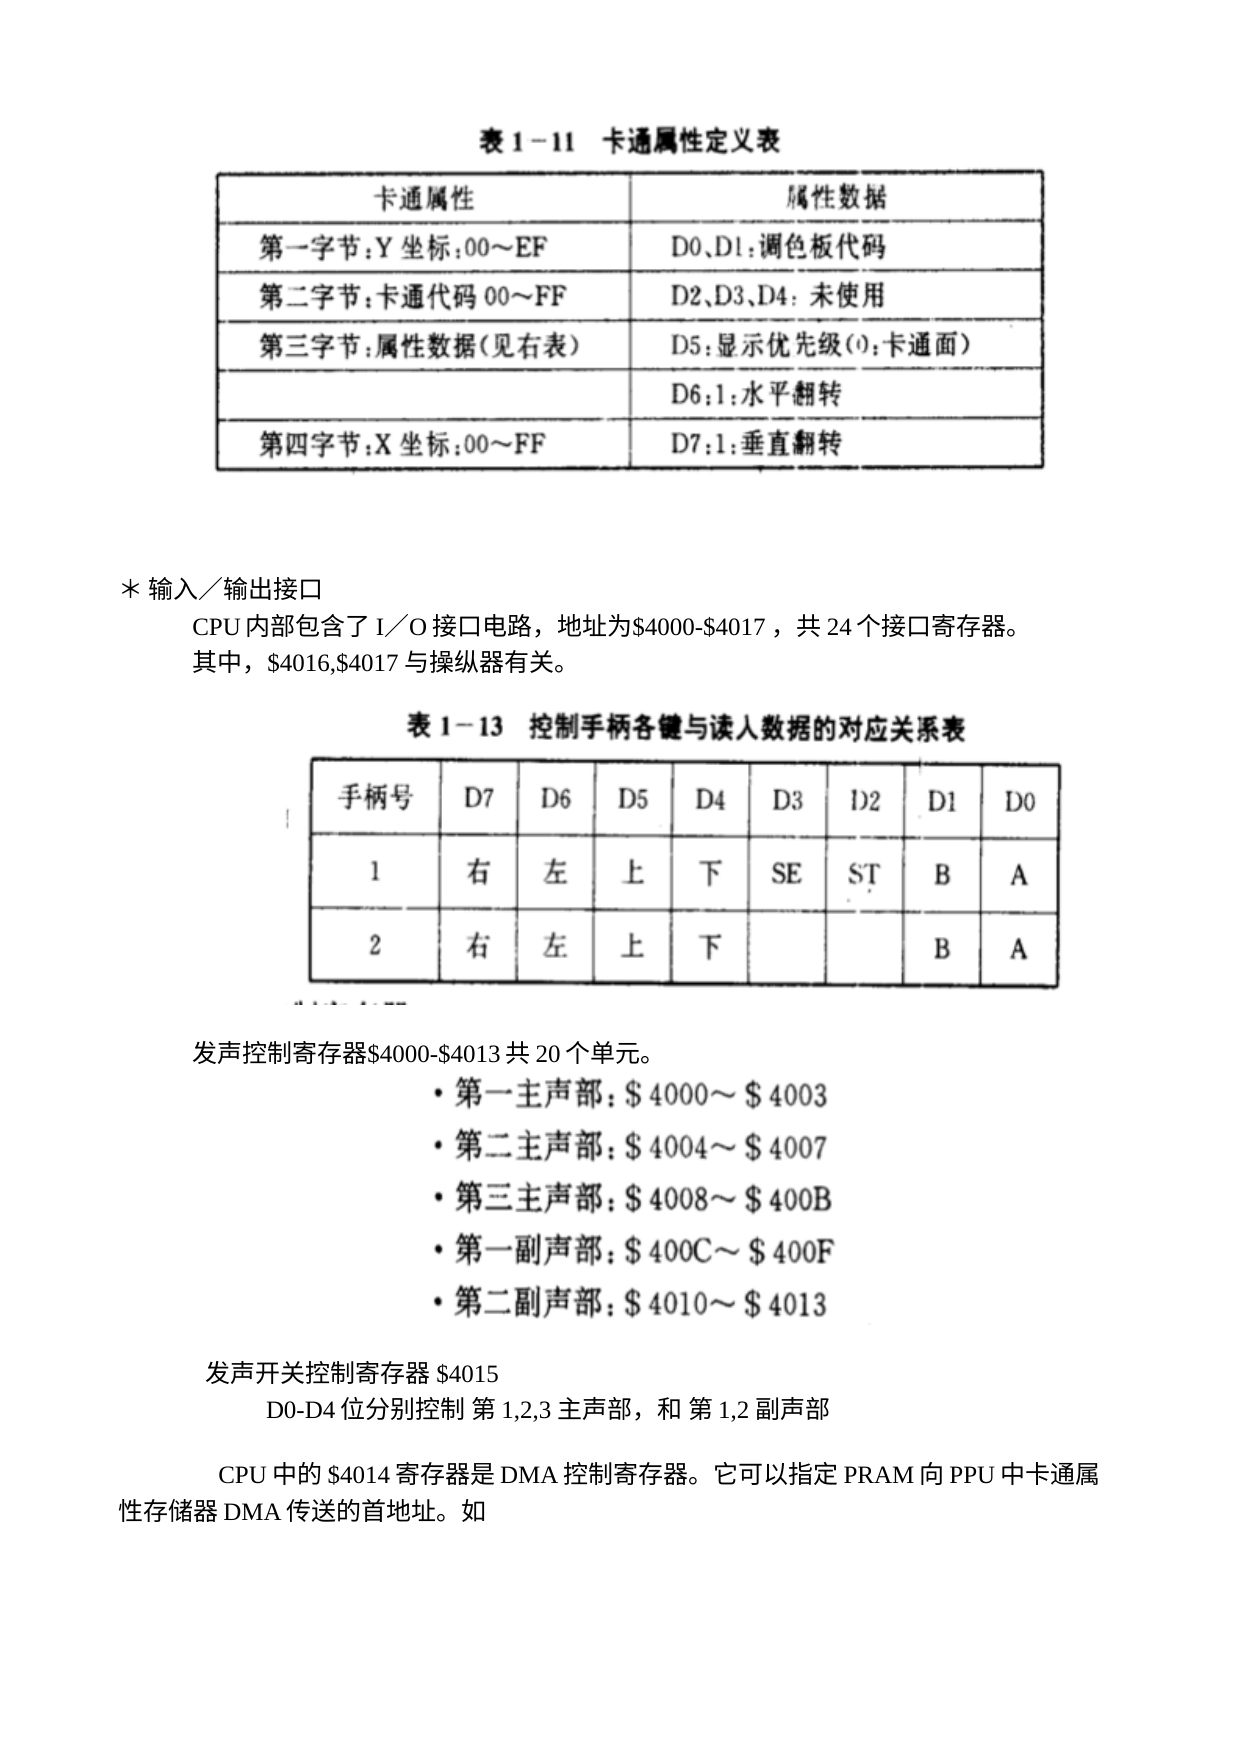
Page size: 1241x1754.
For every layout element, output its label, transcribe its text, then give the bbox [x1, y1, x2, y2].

text 发声控制寄存器$4000-$4013共20个单元。 [118, 1033, 1122, 1069]
text CPU内部包含了I／O接口电路，地址为$4000-$4017 ，共24个接口寄存器。 [118, 606, 1122, 642]
picture [284, 685, 1085, 1005]
text 发声开关控制寄存器 $4015 [118, 1354, 1122, 1390]
picture [181, 118, 1060, 484]
text CPU中的 $4014寄存器是DMA控制寄存器。它可以指定PRAM向PPU中卡通属性存储器DMA传送的首地址。如 [118, 1455, 1122, 1527]
picture [408, 1076, 951, 1325]
text D0-D4位分别控制 第1,2,3 主声部，和 第1,2 副声部 [118, 1390, 1122, 1426]
text ＊ 输入／输出接口 [118, 570, 1122, 606]
text 其中，$4016,$4017 与操纵器有关。 [118, 642, 1122, 679]
